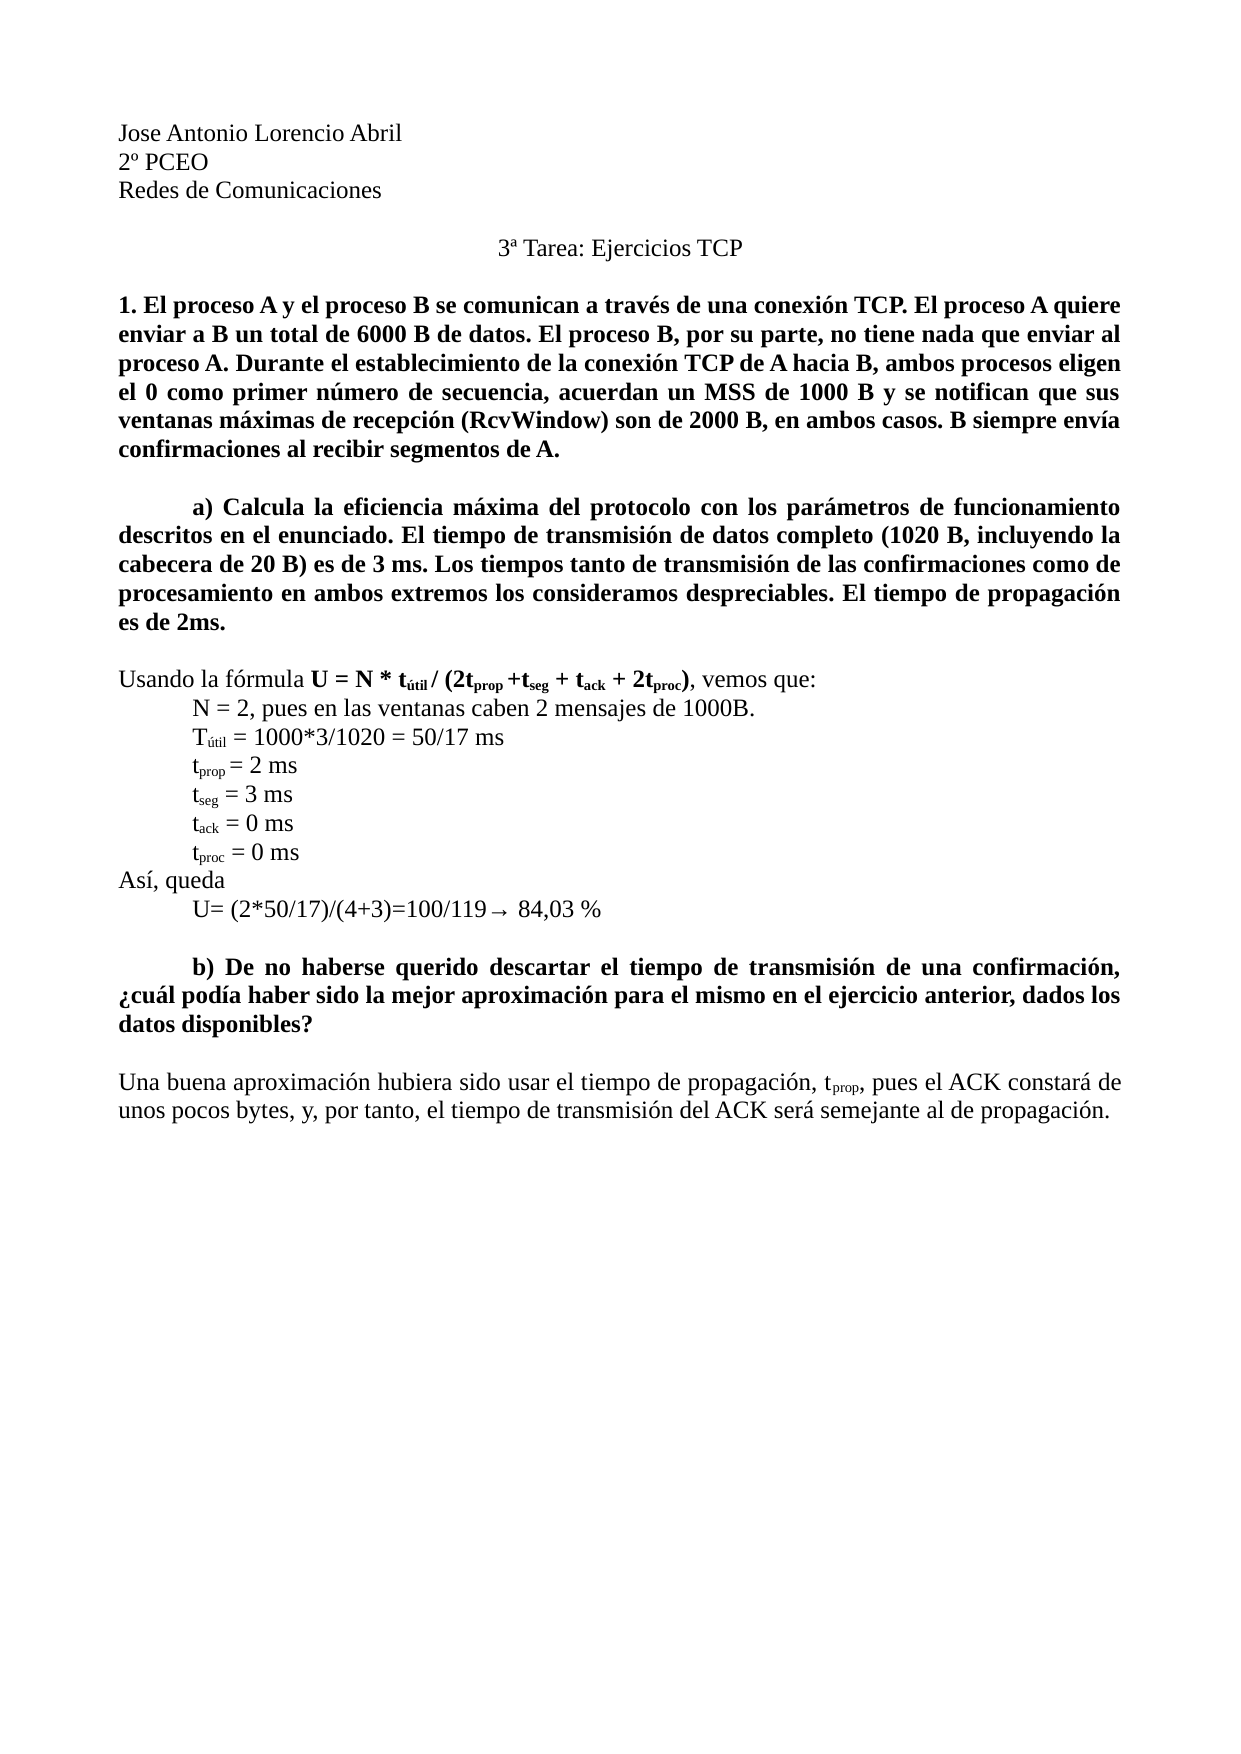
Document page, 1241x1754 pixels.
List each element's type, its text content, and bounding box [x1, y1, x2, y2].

text tprop = 2 ms [118, 751, 1122, 779]
text a) Calcula la eficiencia máxima del protocolo con los parámetros de funcionamiento descritos en el enunciado. El tiempo de transmisión de datos completo (1020 B, incluyendo la cabecera de 20 B) es de 3 ms. Los tiempos tanto de transmisión de las confirmaciones como de procesamiento en ambos extremos los consideramos despreciables. El tiempo de propagación es de 2ms. [118, 492, 1122, 636]
text Una buena aproximación hubiera sido usar el tiempo de propagación, tprop, pues el ACK constará de unos pocos bytes, y, por tanto, el tiempo de transmisión del ACK será semejante al de propagación. [118, 1067, 1122, 1124]
text U= (2*50/17)/(4+3)=100/119→ 84,03 % [118, 894, 1122, 923]
text Así, queda [118, 866, 1122, 894]
text tack = 0 ms [118, 808, 1122, 837]
text 3ª Tarea: Ejercicios TCP [118, 233, 1122, 262]
text tseg = 3 ms [118, 779, 1122, 808]
text Usando la fórmula U = N * tútil / (2tprop +tseg + tack + 2tproc), vemos que: [118, 664, 1122, 693]
text 1. El proceso A y el proceso B se comunican a través de una conexión TCP. El proceso A quiere enviar a B un total de 6000 B de datos. El proceso B, por su parte, no tiene nada que enviar al proceso A. Durante el establecimiento de la conexión TCP de A hacia B, ambos procesos eligen el 0 como primer número de secuencia, acuerdan un MSS de 1000 B y se notifican que sus ventanas máximas de recepción (RcvWindow) son de 2000 B, en ambos casos. B siempre envía confirmaciones al recibir segmentos de A. [118, 291, 1122, 463]
text Redes de Comunicaciones [118, 176, 1122, 204]
text b) De no haberse querido descartar el tiempo de transmisión de una confirmación, ¿cuál podía haber sido la mejor aproximación para el mismo en el ejercicio anterior, dados los datos disponibles? [118, 952, 1122, 1038]
text Tútil = 1000*3/1020 = 50/17 ms [118, 722, 1122, 751]
text 2º PCEO [118, 147, 1122, 176]
text tproc = 0 ms [118, 837, 1122, 866]
text Jose Antonio Lorencio Abril [118, 118, 1122, 147]
text N = 2, pues en las ventanas caben 2 mensajes de 1000B. [118, 693, 1122, 722]
